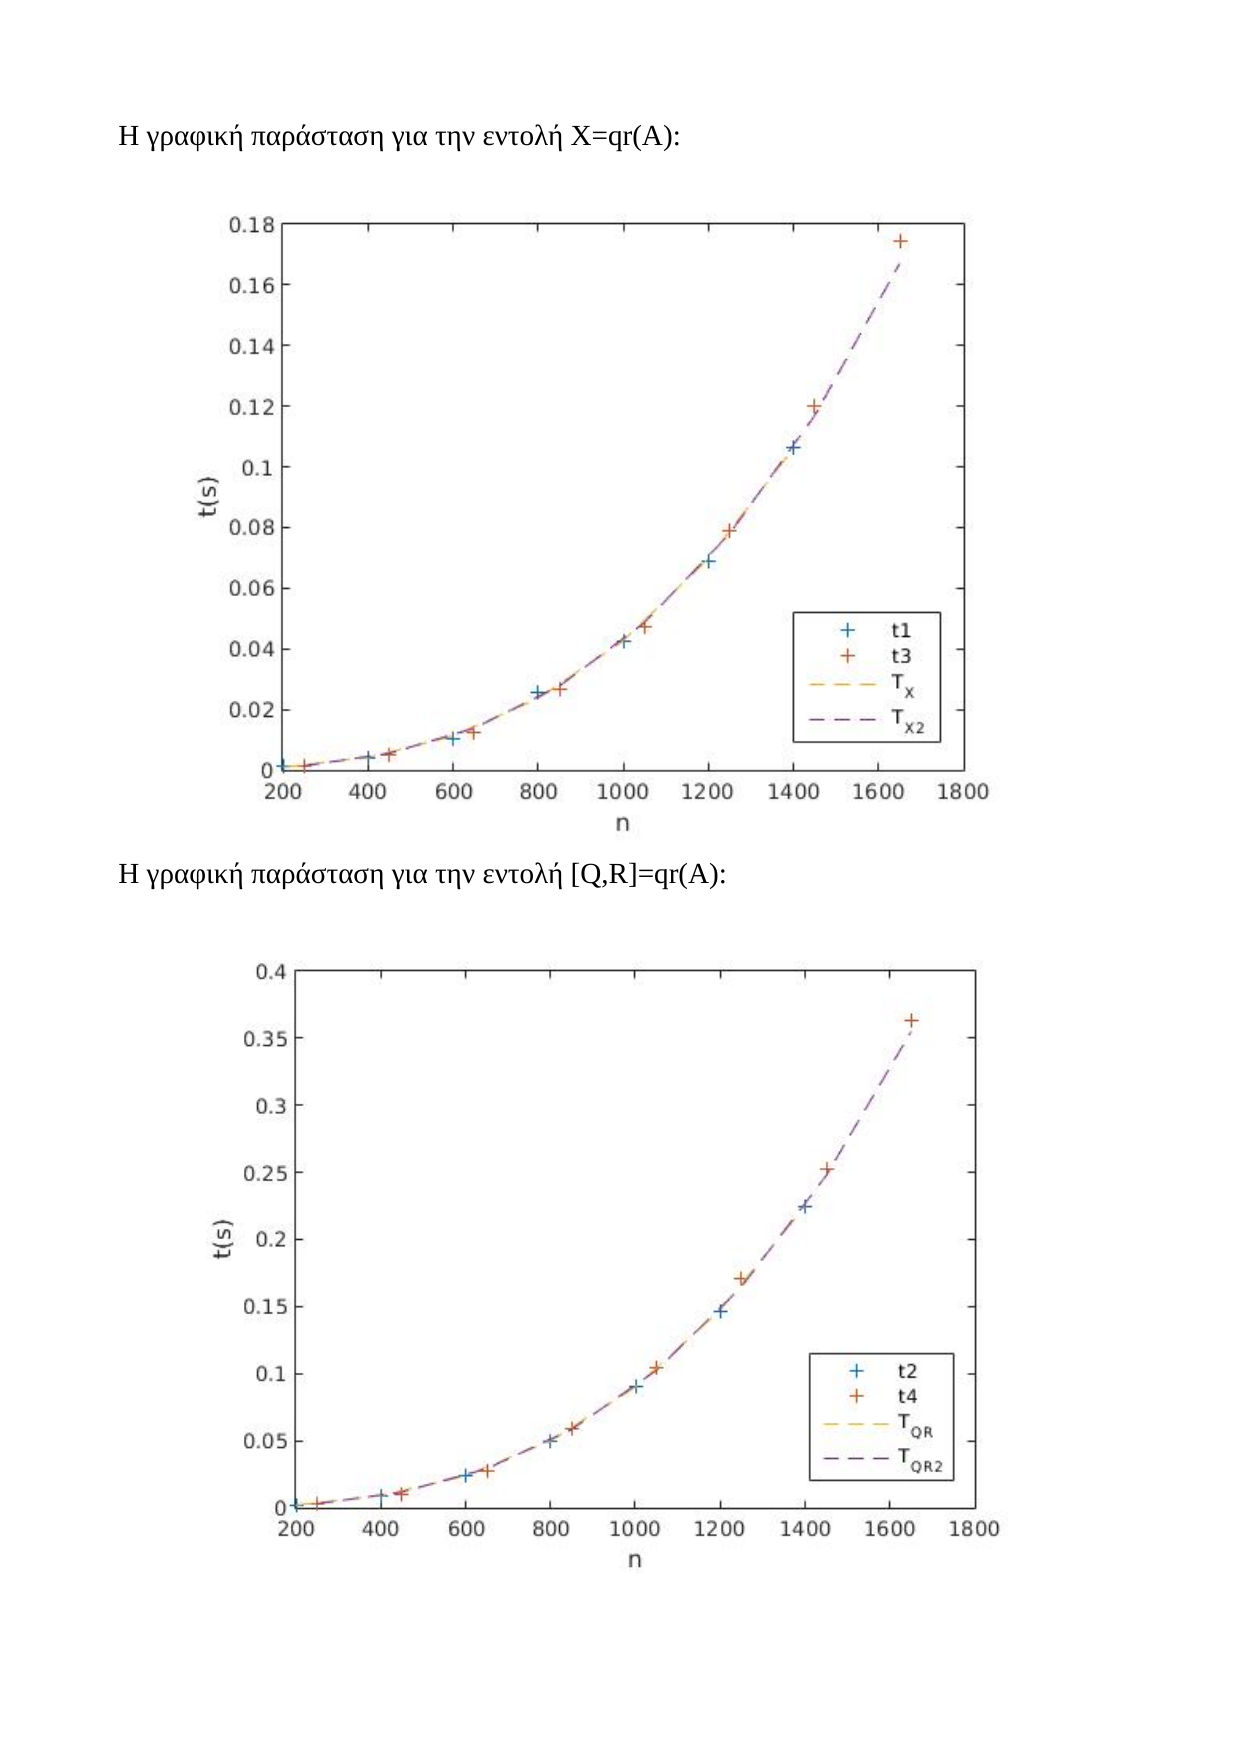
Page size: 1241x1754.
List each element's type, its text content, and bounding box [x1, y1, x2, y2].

text Η γραφική παράσταση για την εντολή [Q,R]=qr(A): [118, 856, 1122, 889]
picture [182, 923, 1058, 1580]
text Η γραφική παράσταση για την εντολή Χ=qr(A): [118, 118, 1122, 152]
picture [168, 175, 1047, 844]
